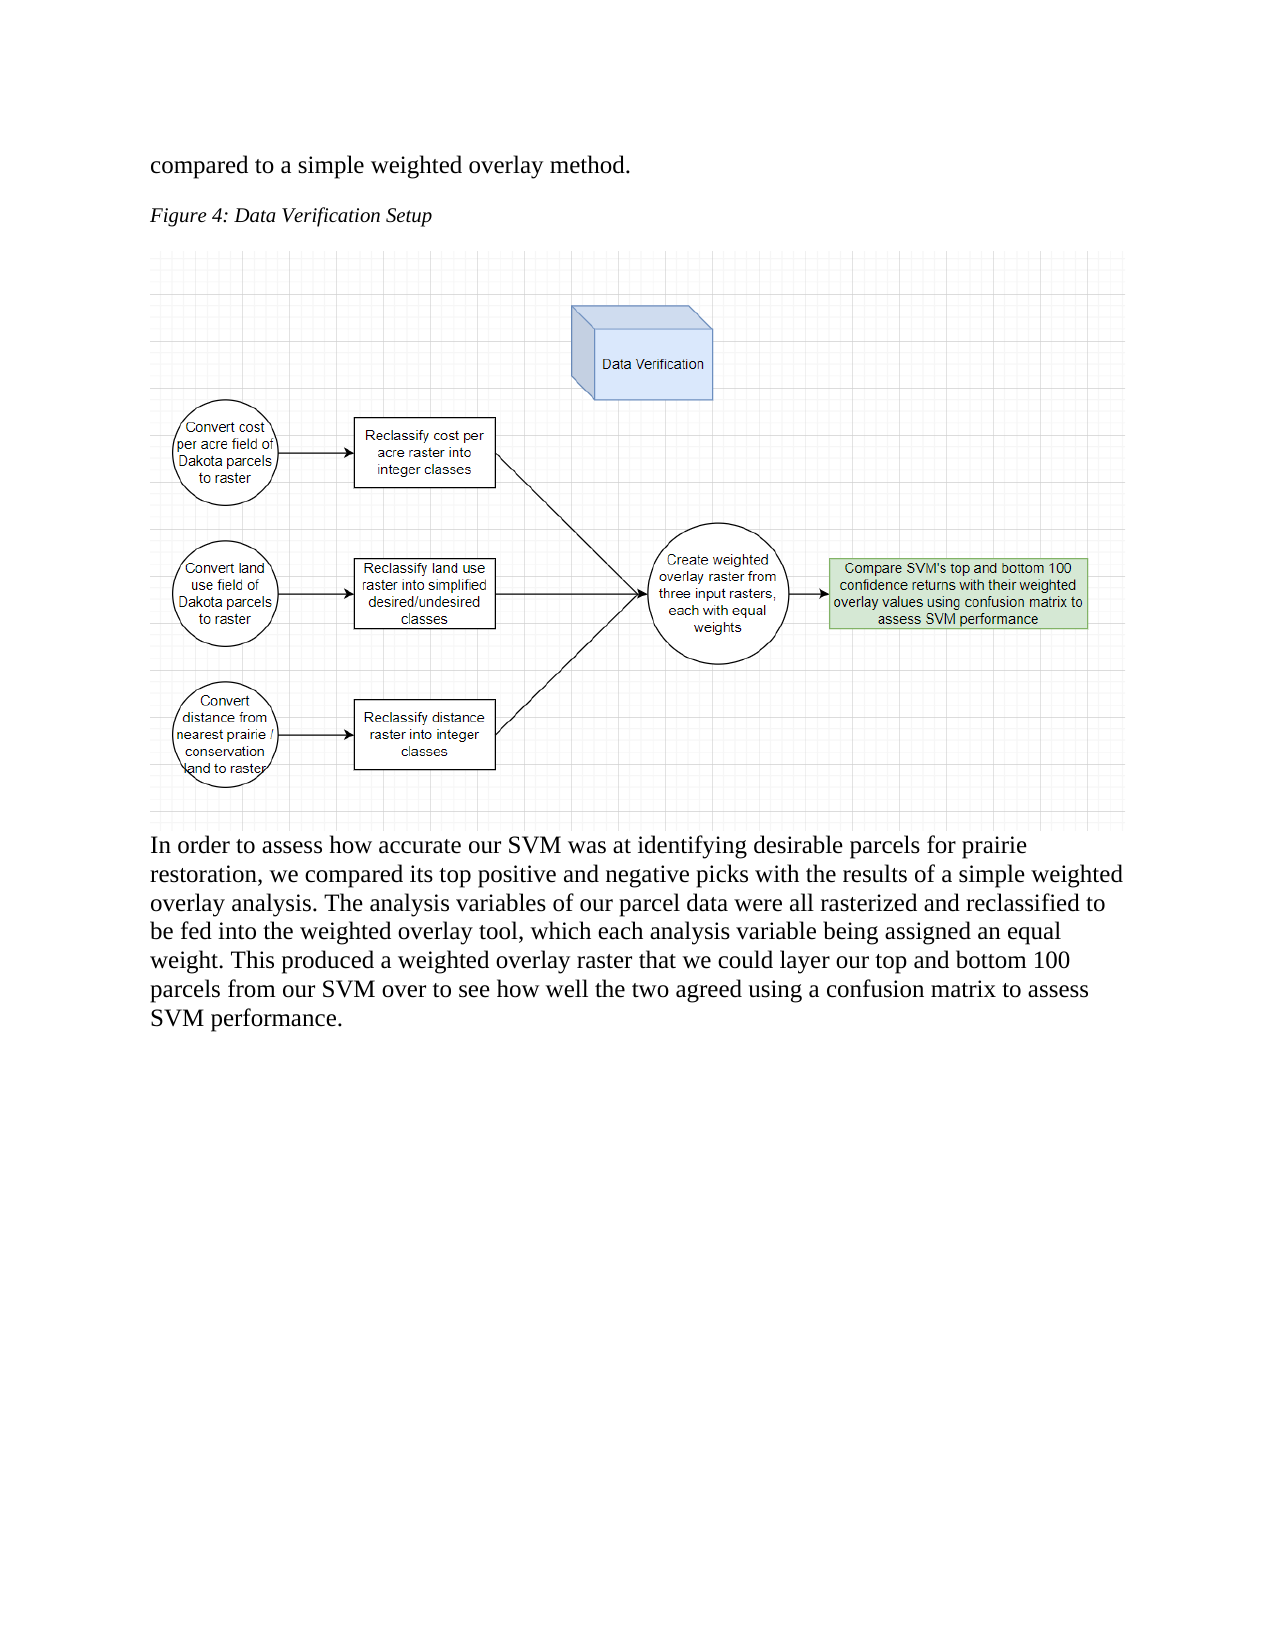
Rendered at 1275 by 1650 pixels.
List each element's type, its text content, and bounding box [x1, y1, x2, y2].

text In order to assess how accurate our SVM was at identifying desirable parcels for prairie restoration, we compared its top positive and negative picks with the results of a simple weighted overlay analysis. The analysis variables of our parcel data were all rasterized and reclassified to be fed into the weighted overlay tool, which each analysis variable being assigned an equal weight. This produced a weighted overlay raster that we could layer our top and bottom 100 parcels from our SVM over to see how well the two agreed using a confusion matrix to assess SVM performance. [150, 831, 1125, 1031]
picture [150, 251, 1125, 831]
text Figure 4: Data Verification Setup [150, 203, 1125, 227]
text compared to a simple weighted overlay method. [150, 150, 1125, 179]
